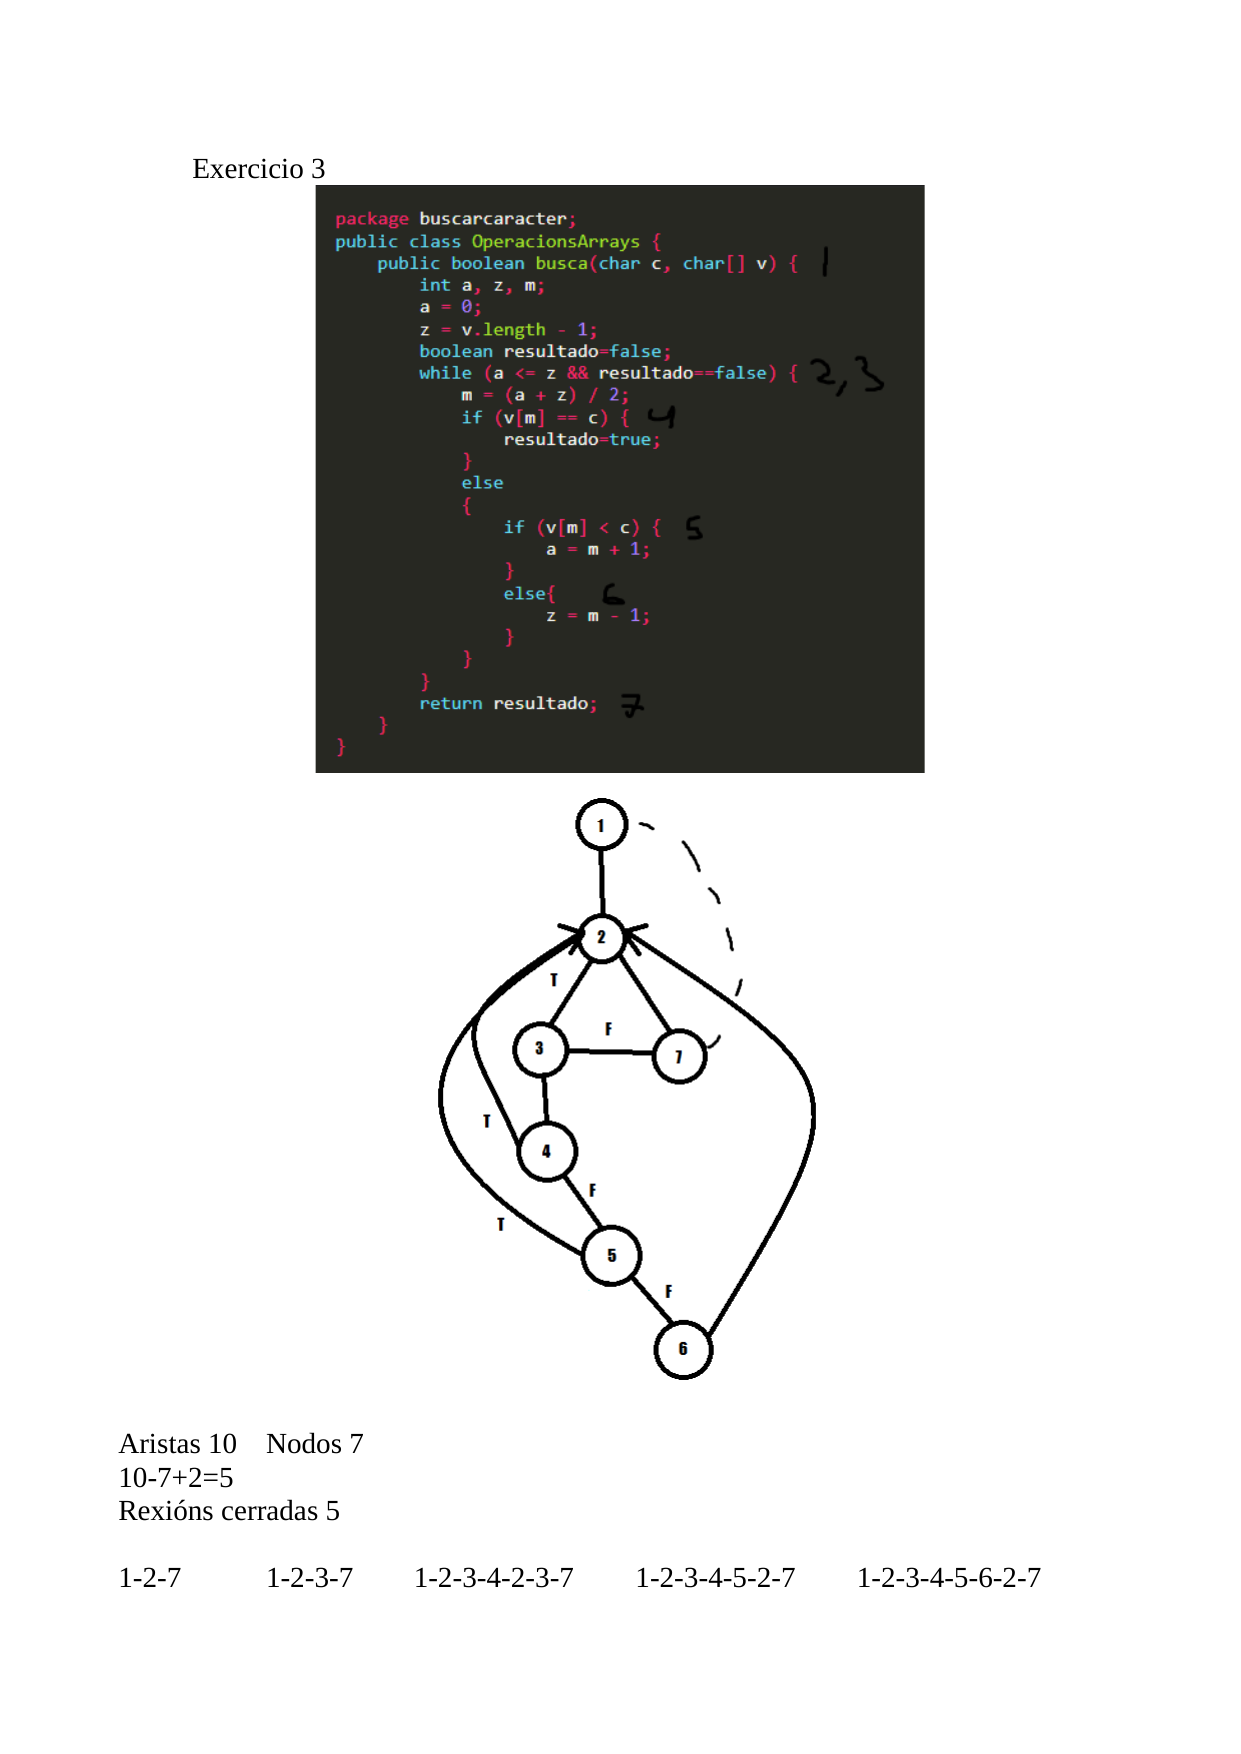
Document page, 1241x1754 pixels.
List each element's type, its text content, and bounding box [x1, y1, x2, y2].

picture [315, 185, 925, 773]
picture [370, 794, 870, 1386]
text Rexións cerradas 5 [118, 1493, 1122, 1527]
text 1-2-7 1-2-3-7 1-2-3-4-2-3-7 1-2-3-4-5-2-7 1-2-3-4-5-6-2-7 [118, 1560, 1122, 1594]
text 10-7+2=5 [118, 1460, 1122, 1493]
text Aristas 10 Nodos 7 [118, 1426, 1122, 1460]
text Exercicio 3 [118, 152, 1122, 185]
